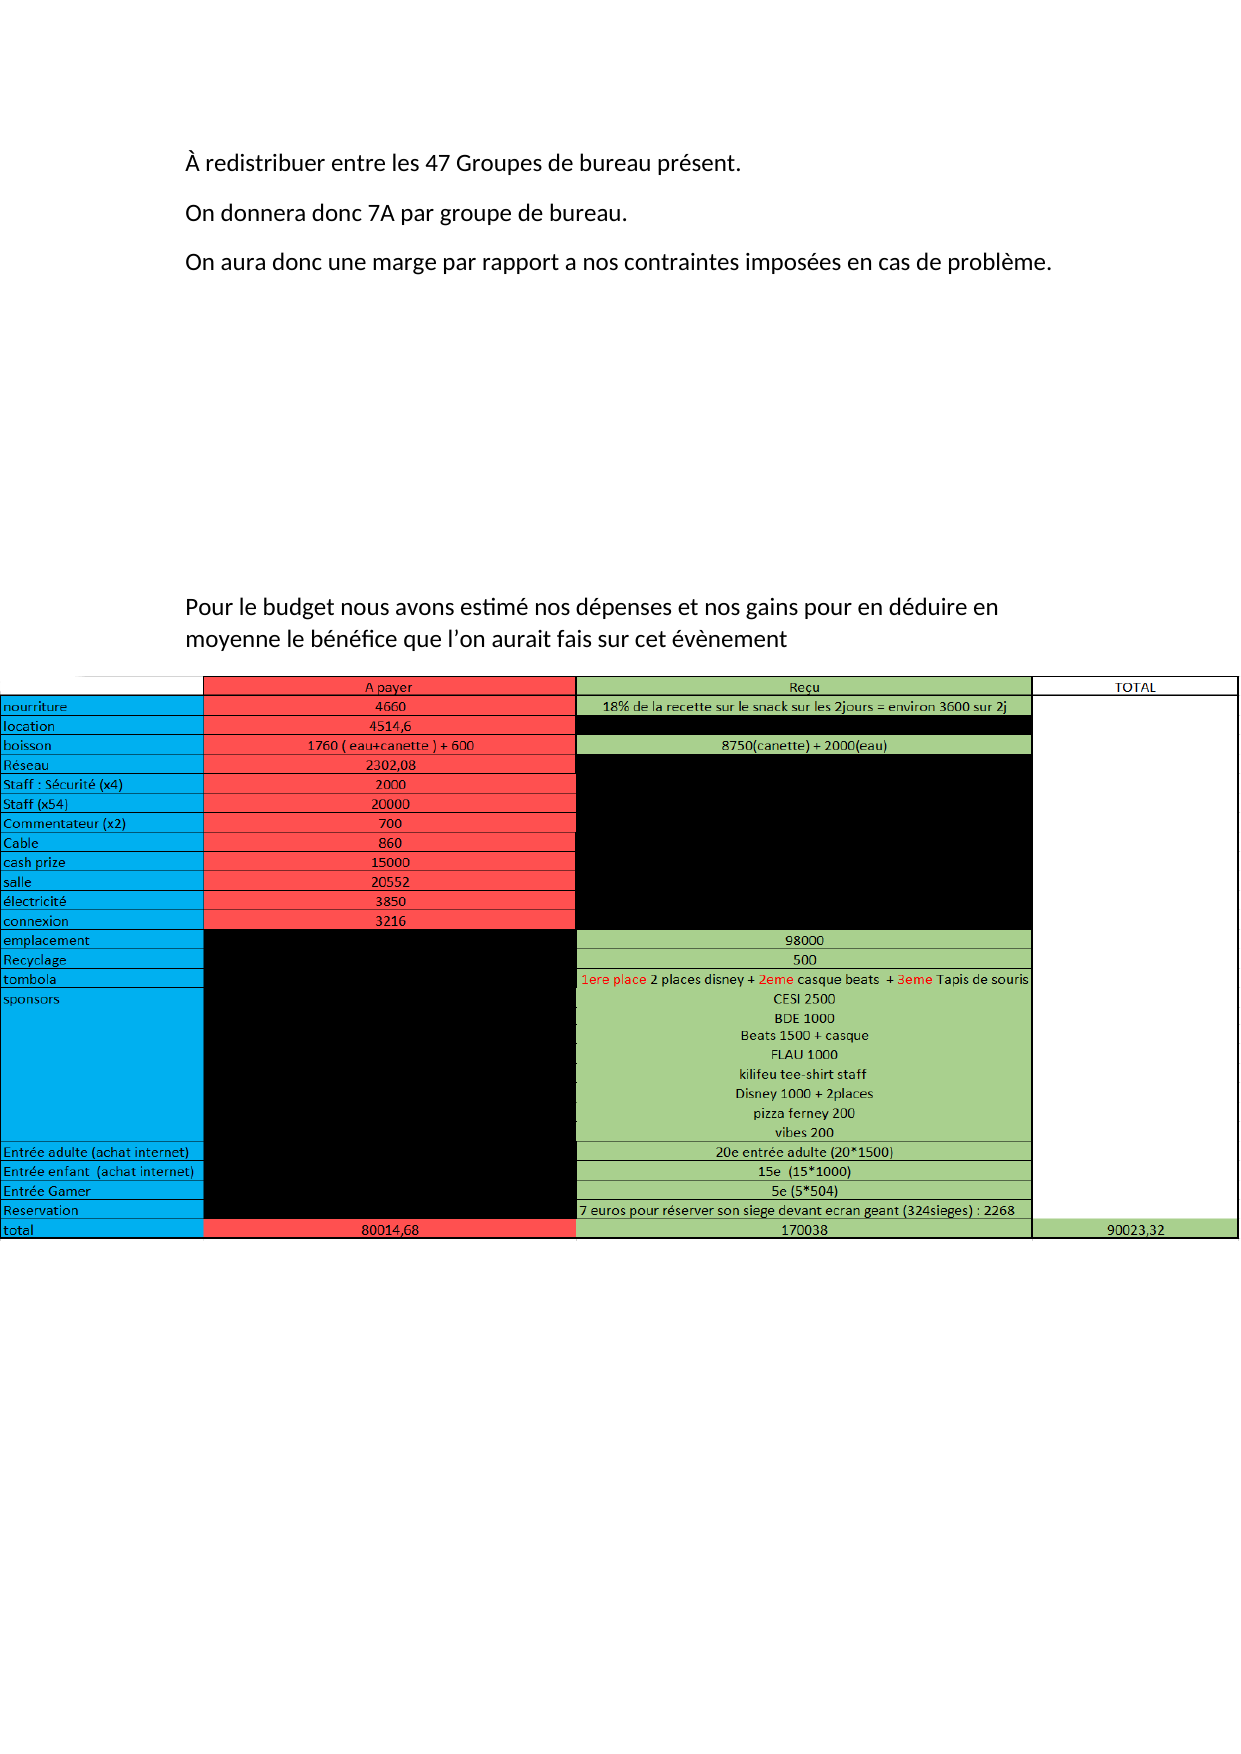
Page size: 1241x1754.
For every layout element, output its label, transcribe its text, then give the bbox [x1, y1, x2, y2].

text On aura donc une marge par rapport a nos contraintes imposées en cas de problème. [148, 246, 1093, 277]
text On donnera donc 7A par groupe de bureau. [148, 197, 1093, 227]
text À redistribuer entre les 47 Groupes de bureau présent. [185, 148, 1093, 178]
list Pour le budget nous avons estimé nos dépenses et nos gains pour en déduire en moyenne le bénéfice que l’on aurait fais sur cet évènement [185, 591, 1093, 654]
